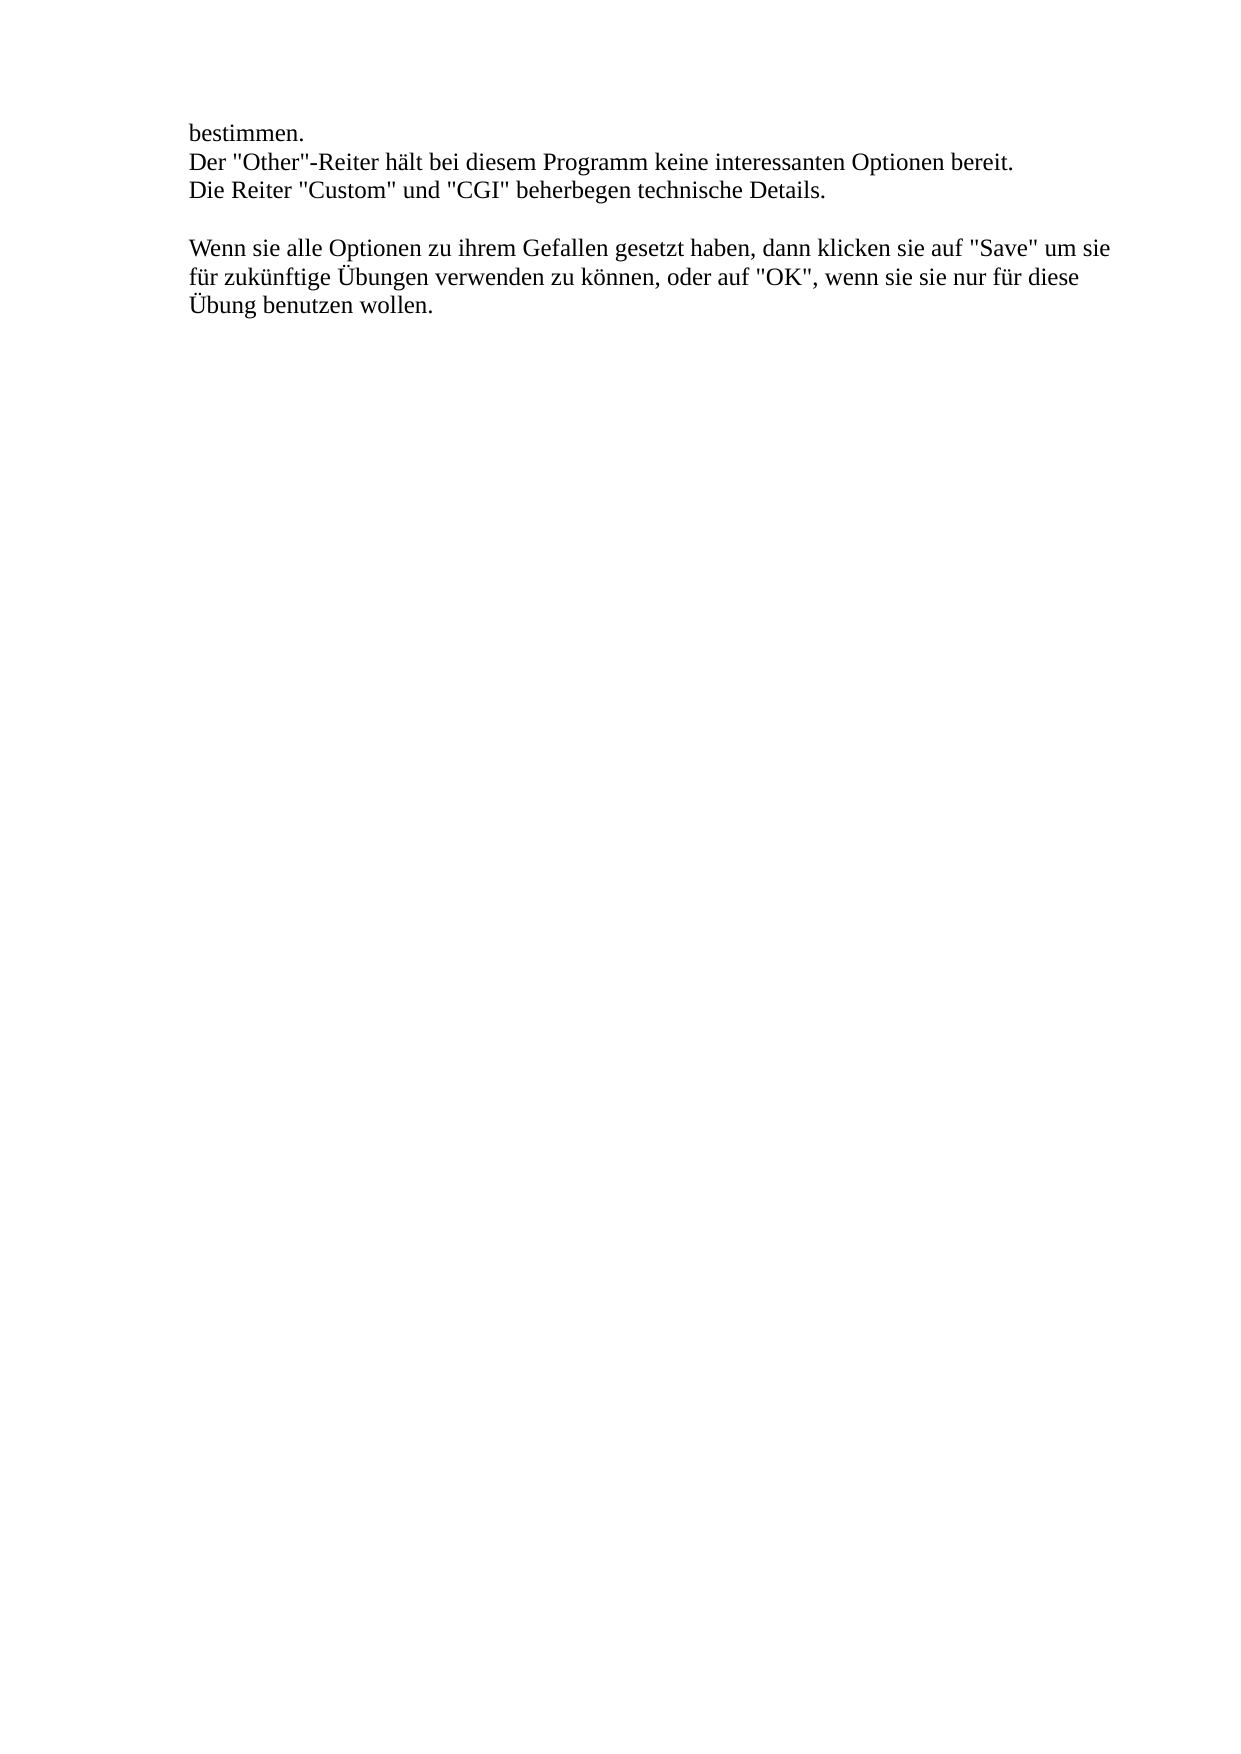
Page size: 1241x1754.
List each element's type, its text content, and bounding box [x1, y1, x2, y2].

text Der "Other"-Reiter hält bei diesem Programm keine interessanten Optionen bereit. [188, 147, 1122, 176]
text bestimmen. [188, 118, 1122, 147]
text Die Reiter "Custom" und "CGI" beherbegen technische Details. [188, 176, 1122, 204]
text Wenn sie alle Optionen zu ihrem Gefallen gesetzt haben, dann klicken sie auf "Save" um sie für zukünftige Übungen verwenden zu können, oder auf "OK", wenn sie sie nur für diese Übung benutzen wollen. [188, 233, 1122, 319]
